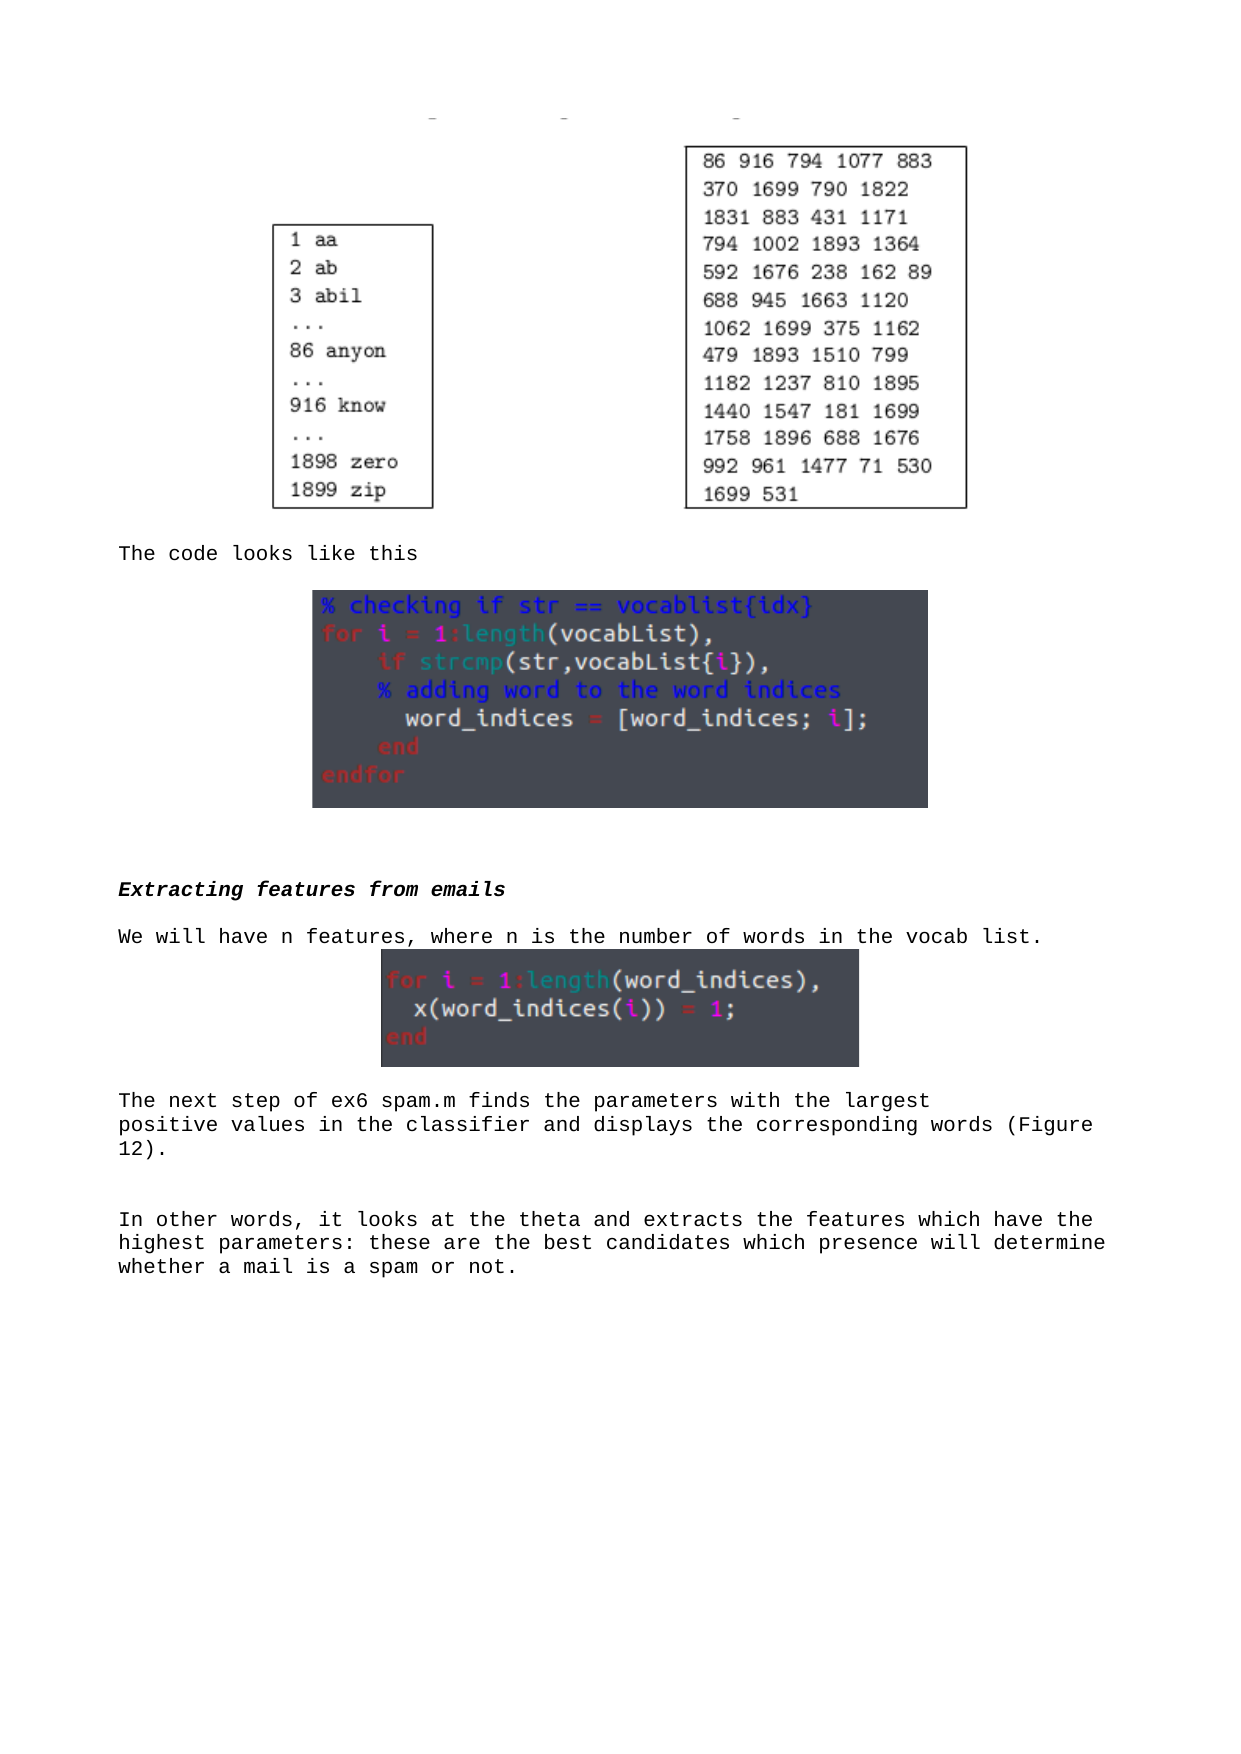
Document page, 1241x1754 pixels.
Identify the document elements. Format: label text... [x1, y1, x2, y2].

picture [199, 118, 1041, 520]
text The next step of ex6 spam.m finds the parameters with the largest [118, 1091, 1122, 1114]
text positive values in the classifier and displays the corresponding words (Figure [118, 1114, 1122, 1138]
picture [312, 590, 928, 808]
picture [381, 949, 860, 1067]
text 12). [118, 1138, 1122, 1161]
text Extracting features from emails [118, 879, 1122, 902]
text The code looks like this [118, 543, 1122, 567]
text In other words, it looks at the theta and extracts the features which have the highest parameters: these are the best candidates which presence will determine whether a mail is a spam or not. [118, 1209, 1122, 1280]
text We will have n features, where n is the number of words in the vocab list. [118, 926, 1122, 950]
